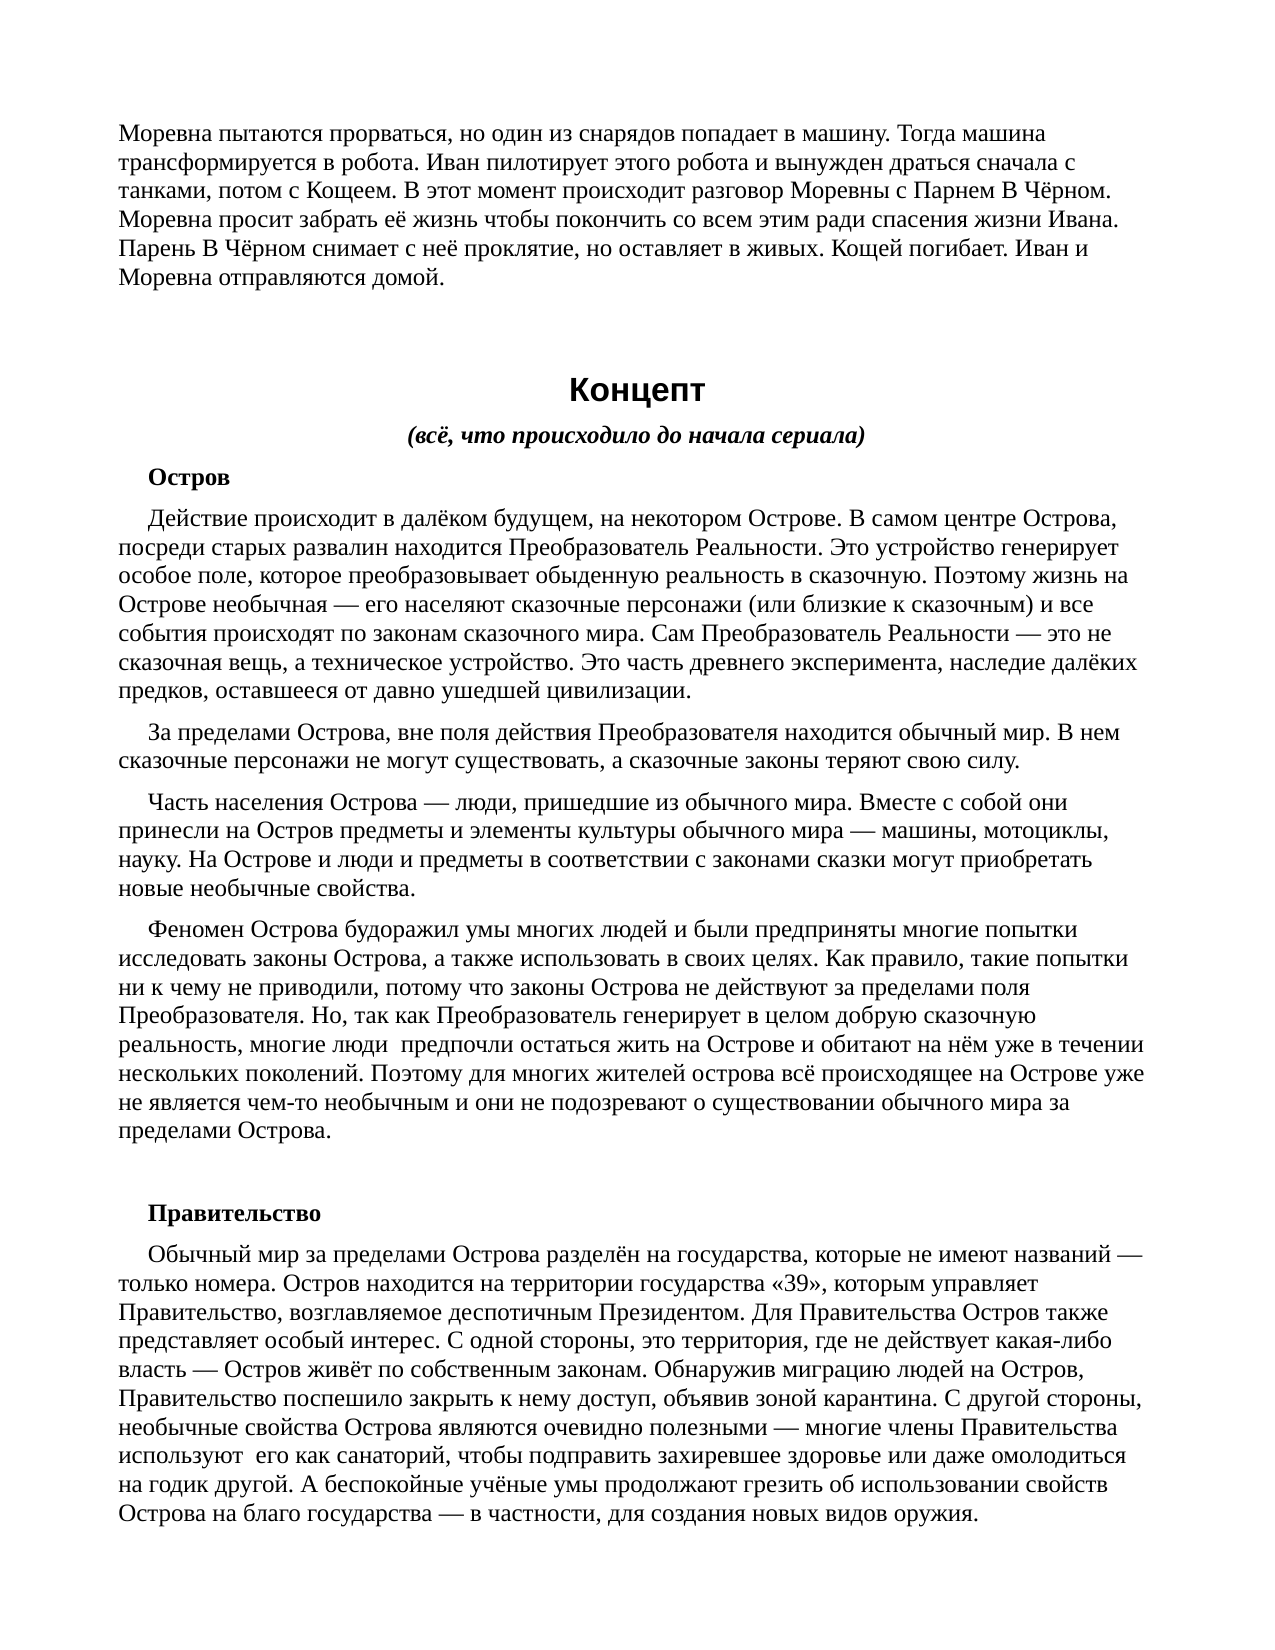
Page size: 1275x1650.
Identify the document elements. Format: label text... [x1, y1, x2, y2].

text Действие происходит в далёком будущем, на некотором Острове. В самом центре Острова, посреди старых развалин находится Преобразователь Реальности. Это устройство генерирует особое поле, которое преобразовывает обыденную реальность в сказочную. Поэтому жизнь на Острове необычная — его населяют сказочные персонажи (или близкие к сказочным) и все события происходят по законам сказочного мира. Сам Преобразователь Реальности — это не сказочная вещь, а техническое устройство. Это часть древнего эксперимента, наследие далёких предков, оставшееся от давно ушедшей цивилизации. [118, 503, 1157, 704]
text Остров [118, 462, 1157, 491]
text Моревна пытаются прорваться, но один из снарядов попадает в машину. Тогда машина трансформируется в робота. Иван пилотирует этого робота и вынужден драться сначала с танками, потом с Кощеем. В этот момент происходит разговор Моревны с Парнем В Чёрном. Моревна просит забрать её жизнь чтобы покончить со всем этим ради спасения жизни Ивана. Парень В Чёрном снимает с неё проклятие, но оставляет в живых. Кощей погибает. Иван и Моревна отправляются домой. [118, 118, 1157, 291]
text За пределами Острова, вне поля действия Преобразователя находится обычный мир. В нем сказочные персонажи не могут существовать, а сказочные законы теряют свою силу. [118, 717, 1157, 774]
text (всё, что происходило до начала сериала) [118, 421, 1157, 449]
text Часть населения Острова — люди, пришедшие из обычного мира. Вместе с собой они принесли на Остров предметы и элементы культуры обычного мира — машины, мотоциклы, науку. На Острове и люди и предметы в соответствии с законами сказки могут приобретать новые необычные свойства. [118, 787, 1157, 902]
text Правительство [118, 1198, 1157, 1227]
subtitle Концепт [118, 369, 1157, 408]
text Обычный мир за пределами Острова разделён на государства, которые не имеют названий — только номера. Остров находится на территории государства «39», которым управляет Правительство, возглавляемое деспотичным Президентом. Для Правительства Остров также представляет особый интерес. С одной стороны, это территория, где не действует какая-либо власть — Остров живёт по собственным законам. Обнаружив миграцию людей на Остров, Правительство поспешило закрыть к нему доступ, объявив зоной карантина. С другой стороны, необычные свойства Острова являются очевидно полезными — многие члены Правительства используют его как санаторий, чтобы подправить захиревшее здоровье или даже омолодиться на годик другой. А беспокойные учёные умы продолжают грезить об использовании свойств Острова на благо государства — в частности, для создания новых видов оружия. [118, 1239, 1157, 1527]
text Феномен Острова будоражил умы многих людей и были предприняты многие попытки исследовать законы Острова, а также использовать в своих целях. Как правило, такие попытки ни к чему не приводили, потому что законы Острова не действуют за пределами поля Преобразователя. Но, так как Преобразователь генерирует в целом добрую сказочную реальность, многие люди предпочли остаться жить на Острове и обитают на нём уже в течении нескольких поколений. Поэтому для многих жителей острова всё происходящее на Острове уже не является чем-то необычным и они не подозревают о существовании обычного мира за пределами Острова. [118, 914, 1157, 1144]
